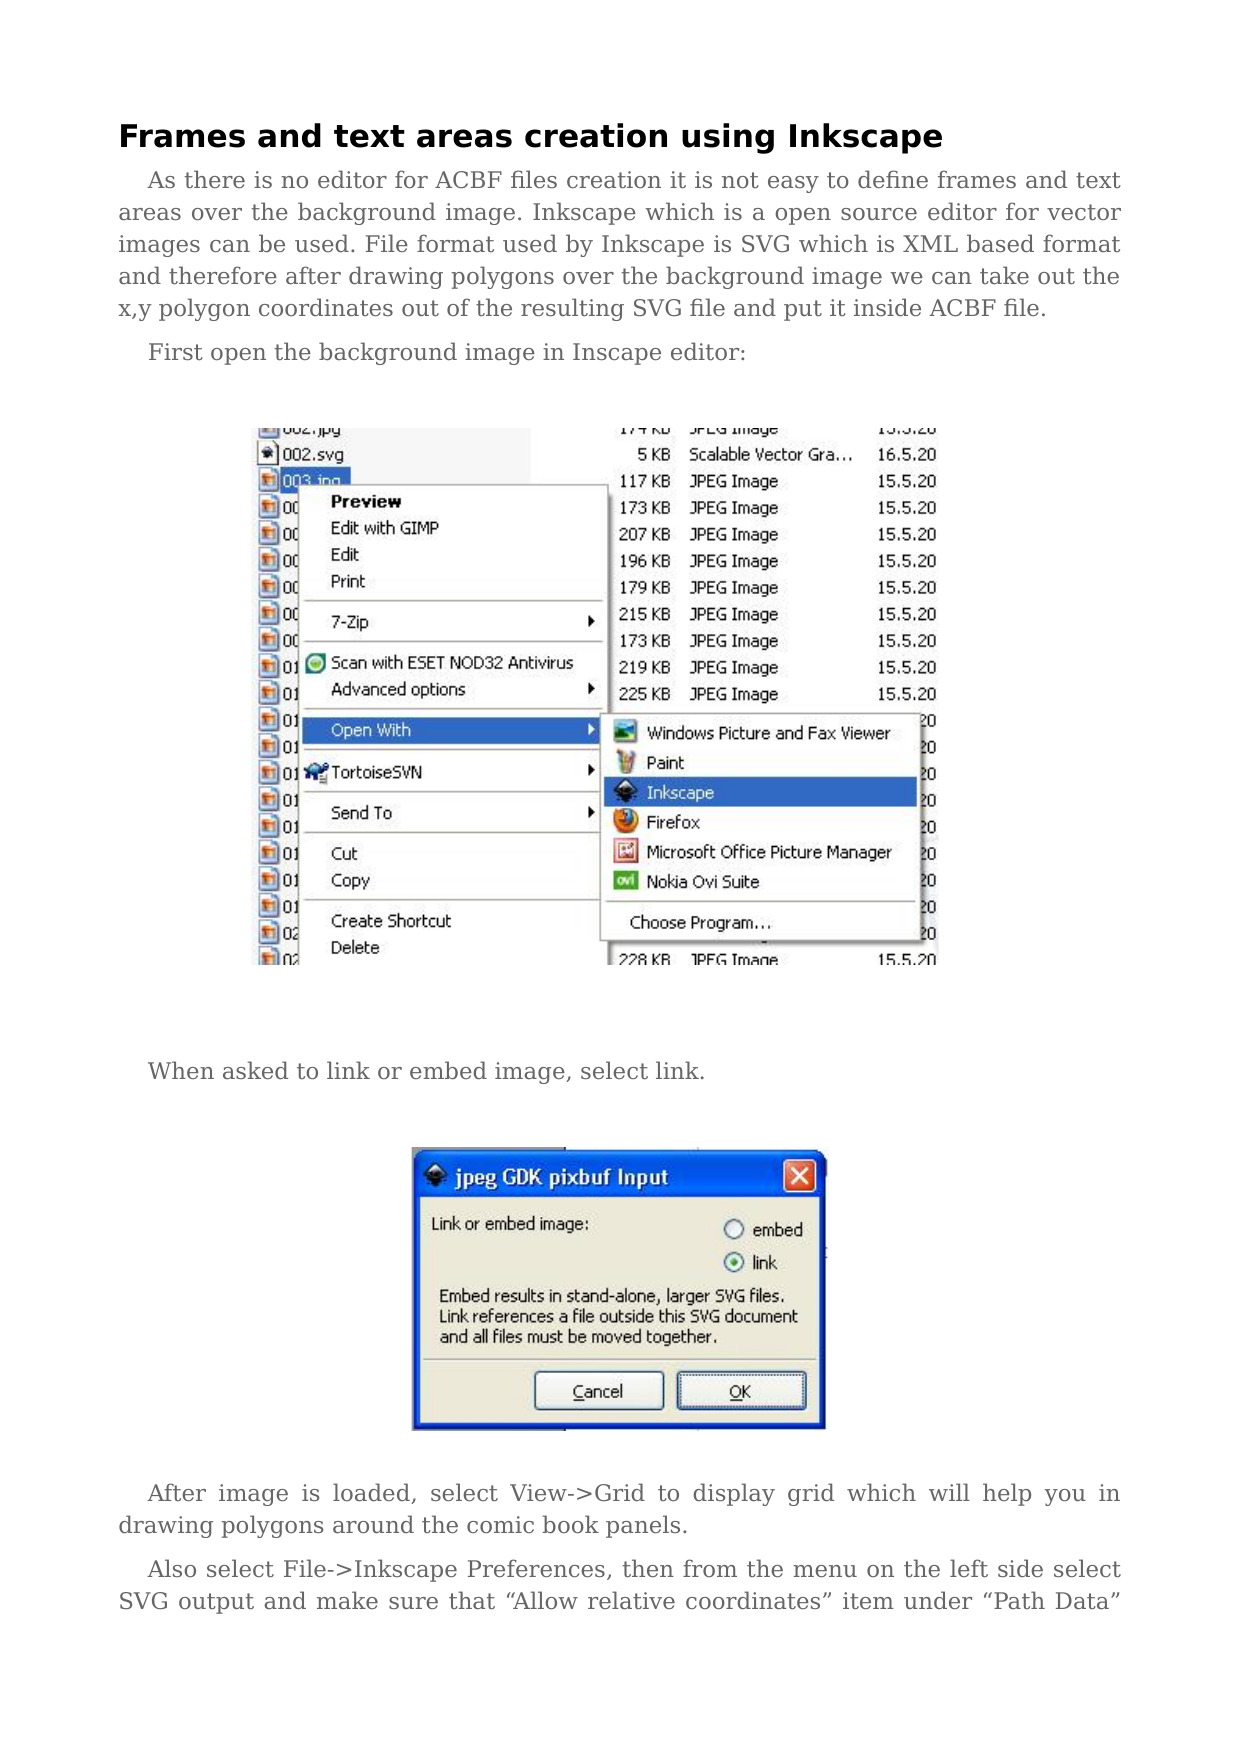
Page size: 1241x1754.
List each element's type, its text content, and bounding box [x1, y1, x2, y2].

subtitle Frames and text areas creation using Inkscape [118, 118, 1122, 154]
text Also select File->Inkscape Preferences, then from the menu on the left side select SVG output and make sure that “Allow relative coordinates” item under “Path Data” [118, 1557, 1122, 1615]
text As there is no editor for ACBF files creation it is not easy to define frames and text areas over the background image. Inkscape which is a open source editor for vector images can be used. File format used by Inkscape is SVG which is XML based format and therefore after drawing polygons over the background image we can take out the x,y polygon coordinates out of the resulting SVG file and put it inside ACBF file. [118, 167, 1122, 322]
text When asked to link or embed image, select link. [118, 1058, 1122, 1085]
picture [251, 428, 989, 965]
text After image is loaded, select View->Grid to display grid which will help you in drawing polygons around the comic book panels. [118, 1480, 1122, 1539]
text First open the background image in Inscape editor: [118, 339, 1122, 366]
picture [411, 1147, 829, 1431]
